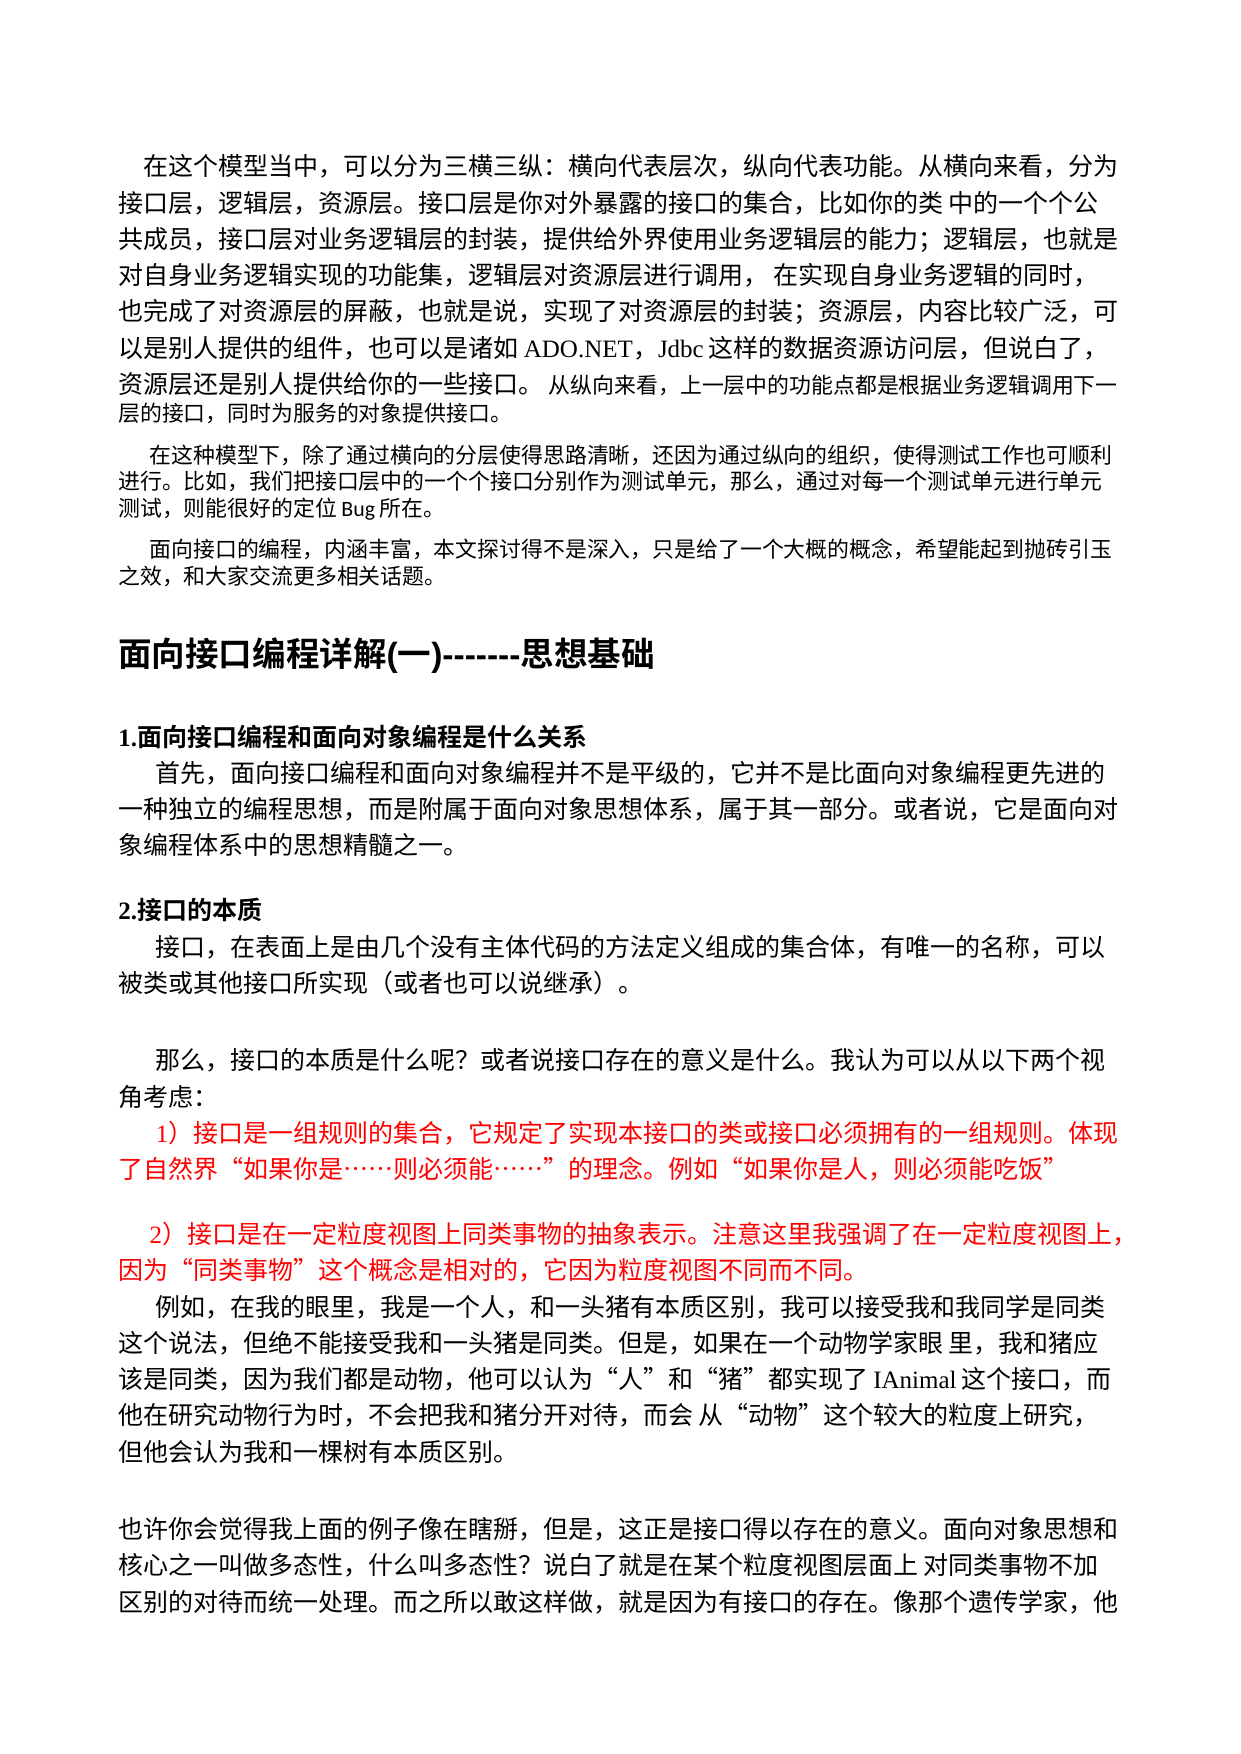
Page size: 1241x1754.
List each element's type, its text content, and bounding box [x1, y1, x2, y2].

text 在这种模型下，除了通过横向的分层使得思路清晰，还因为通过纵向的组织，使得测试工作也可顺利进行。比如，我们把接口层中的一个个接口分别作为测试单元，那么，通过对每一个测试单元进行单元测试，则能很好的定位Bug所在。 [118, 440, 1122, 522]
text 1.面向接口编程和面向对象编程是什么关系 首先，面向接口编程和面向对象编程并不是平级的，它并不是比面向对象编程更先进的一种独立的编程思想，而是附属于面向对象思想体系，属于其一部分。或者说，它是面向对象编程体系中的思想精髓之一。 2.接口的本质 接口，在表面上是由几个没有主体代码的方法定义组成的集合体，有唯一的名称，可以被类或其他接口所实现（或者也可以说继承）。 [118, 688, 1122, 999]
text 面向接口的编程，内涵丰富，本文探讨得不是深入，只是给了一个大概的概念，希望能起到抛砖引玉之效，和大家交流更多相关话题。 [118, 534, 1122, 590]
text 也许你会觉得我上面的例子像在瞎掰，但是，这正是接口得以存在的意义。面向对象思想和核心之一叫做多态性，什么叫多态性？说白了就是在某个粒度视图层面上 对同类事物不加区别的对待而统一处理。而之所以敢这样做，就是因为有接口的存在。像那个遗传学家，他明白所有生物都实现了IDescendable接口，那只要是生物，一定有Descend（）这个方法，于是他就可以统一研究，而不至于分别研究每一种生物而最终累死。 可能这里还不能给你一个关于接口本质和作用的直观印象。那么在后文的例子和对几个设计模式的解析中，你将会更直观体验到接口的内涵。 3.面向接口编程综述 通过上文，我想大家对接口和接口的思想内涵有了一个了解，那么什么是面向接口编程呢？我个人的定义是：在系统分析和架构中，分清层次和依赖关系，每个层次不是直接向其上层提供服务（即不是直接实例化在上层中），而是通过定义一组接口，仅向上层暴露其接口功能，上层对于下层仅仅是接口依赖，而不依赖具体类。 这样做的好处是显而易见的，首先对系统灵活性大有好处。当下层需要改变时，只要接口及接口功能不变，则上层不用做任何修改。甚至可以在不改动上层代码时将 下层整个替换掉，就像我们将一个WD的60G硬盘换成一个希捷的160G的硬盘，计算机其他地方不用做任何改动，而是把原硬盘拔下来、新硬盘插上就行了， 因为计算机其他部分不依赖具体硬盘，而只依赖一个IDE接口，只要硬盘实现了这个接口，就可以替换上去。从这里看，程序中的接口和现实中的接口极为相似， 所以我一直认为，接口（interface）这个词用的真是神似！ 使用接口的另一个好处就是不同部件或层次的开发人员可以并行开工，就像造硬盘的不用等造CPU的，也不用等造显示器的，只要接口一致，设计合理，完全可以并行进行开发，从而提高效率。 本篇文章先到这里。最后我想再啰嗦一句：面向对象的精髓是模拟现实，这也可以说是我这篇文章的灵魂。所以，多从现实中思考面向对象的东西，对提高系统分析设计能力大有脾益。 下篇文章，我将用一个实例来展示接口编程的基本方法。 而第三篇，我将解析经典设计模式中的一些面向接口编程思想，并解析一下.NET分层架构中的面向接口思想。 对本文的补充： 仔细看了各位的回复，非常高兴能和大家一起讨论技术问题。感谢给出肯定的朋友，也要感谢提出意见和质疑的朋友，这促使我更深入思考一些东西，希望能借此进步。在这里我想补充一些东西，以讨论一些回复中比较集中的问题。 1.关于“面向接口编程”中的“接口”与具体面向对象语言中“接口”两个词 看到有朋友提出“面向接口编程”中的“接口”二字应该比单纯编程语言中的interface范围更大。我经过思考，觉得很有道理。这里我写的确实不太合 理。我想，面向对象语言中的“接口”是指具体的一种代码结构，例如C#中用interface关键字定义的接口。而“面向接口编程”中的“接口”可以说是 一种从软件架构的角度、从一个更抽象的层面上指那种用于隐藏具体底层类和实现多态性的结构部件。从这个意义上说，如果定义一个抽象类，并且目的是为了实现多态，那么我认为把这个抽象类也称为“接口”是合理的。但是用抽象类实现多态合理不合理？在下面第二条讨论。 概括来说，我觉得两个“接口”的概念既相互区别又相互联系。“面向接口编程”中的接口是一种思想层面的用于实现多态性、提高软件灵活性和可维护性的架构部件，而具体语言中的“接口”是将这种思想中的部件具体实施到代码里的手段。 2.关于抽象类与接口 看到回复中这是讨论的比较激烈的一个问题。很抱歉我考虑不周没有在文章中讨论这个问题。我个人对这个问题的理解如下： 如果单从具体代码来看，对这两个概念很容易模糊，甚至觉得接口就是多余的，因为单从具体功能来看，除多重继承外（C#，Java中），抽象类似乎完全能取代接口。但是，难道接口的存在是为了实现多重继承？当然不是。我认为，抽象类和接口的区别在于使用动机。使用抽象类是为了代码的复用，而使用接口的动机是为了实现多态性。所以，如果你在为某个地方该使用接口还是抽象类而犹豫不决时，那么可以想想你的动机是什么。 看到有朋友对IPerson这个接口的质疑，我个人的理解是，IPerson这个接口该不该定义，关键看具体应用中是怎么个情况。如果我们的项目中有 Women和Man，都继承Person，而且Women和Man绝大多数方法都相同，只有一个方法DoSomethingInWC（）不同（例子比较粗 俗，各位见谅），那么当然定义一个AbstractPerson抽象类比较合理，因为它可以把其他所有方法都包含进去，子类只定义 DoSomethingInWC（），大大减少了重复代码量。 但是，如果我们程序中的Women和Man两个类基本没有共同代码，而且有一个PersonHandle类需要实例化他们，并且不希望知道他们是男是女，而只需把他们当作人看待，并实现多态，那么定义成接口就有必要了。 总而言之，接口与抽象类的区别主要在于使用的动机，而不在于其本身。而一个东西该定义成抽象类还是接口，要根据具体环境的上下文决定。 再者，我认为接口和抽象类的另一个区别在于，抽象类和它的子类之间应该是一般和特殊的关系，而接口仅仅是它的子类应该实现的一组规则。（当然，有时也可能 存在一般与特殊的关系，但我们使用接口的目的不在这里）如，交通工具定义成抽象类，汽车、飞机、轮船定义成子类，是可以接受的，因为汽车、飞机、轮船都是 一种特殊的交通工具。再譬如Icomparable接口，它只是说，实现这个接口的类必须要可以进行比较，这是一条规则。如果Car这个类实现了 Icomparable，只是说，我们的Car中有一个方法可以对两个Car的实例进行比较，可能是比哪辆车更贵，也可能比哪辆车更大，这都无所谓，但我 们不能说“汽车是一种特殊的可以比较”，这在文法上都不通。 [118, 1509, 1122, 1618]
text 在这个模型当中，可以分为三横三纵：横向代表层次，纵向代表功能。从横向来看，分为接口层，逻辑层，资源层。接口层是你对外暴露的接口的集合，比如你的类 中的一个个公共成员，接口层对业务逻辑层的封装，提供给外界使用业务逻辑层的能力；逻辑层，也就是对自身业务逻辑实现的功能集，逻辑层对资源层进行调用， 在实现自身业务逻辑的同时，也完成了对资源层的屏蔽，也就是说，实现了对资源层的封装；资源层，内容比较广泛，可以是别人提供的组件，也可以是诸如 ADO.NET，Jdbc这样的数据资源访问层，但说白了，资源层还是别人提供给你的一些接口。 从纵向来看，上一层中的功能点都是根据业务逻辑调用下一层的接口，同时为服务的对象提供接口。 [118, 147, 1122, 427]
text 那么，接口的本质是什么呢？或者说接口存在的意义是什么。我认为可以从以下两个视角考虑： 1）接口是一组规则的集合，它规定了实现本接口的类或接口必须拥有的一组规则。体现了自然界“如果你是……则必须能……”的理念。例如“如果你是人，则必须能吃饭” 2）接口是在一定粒度视图上同类事物的抽象表示。注意这里我强调了在一定粒度视图上，因为“同类事物”这个概念是相对的，它因为粒度视图不同而不同。 例如，在我的眼里，我是一个人，和一头猪有本质区别，我可以接受我和我同学是同类这个说法，但绝不能接受我和一头猪是同类。但是，如果在一个动物学家眼 里，我和猪应该是同类，因为我们都是动物，他可以认为“人”和“猪”都实现了IAnimal这个接口，而他在研究动物行为时，不会把我和猪分开对待，而会 从“动物”这个较大的粒度上研究，但他会认为我和一棵树有本质区别。 [118, 1012, 1122, 1497]
subtitle 面向接口编程详解(一)-------思想基础 [118, 627, 1122, 676]
